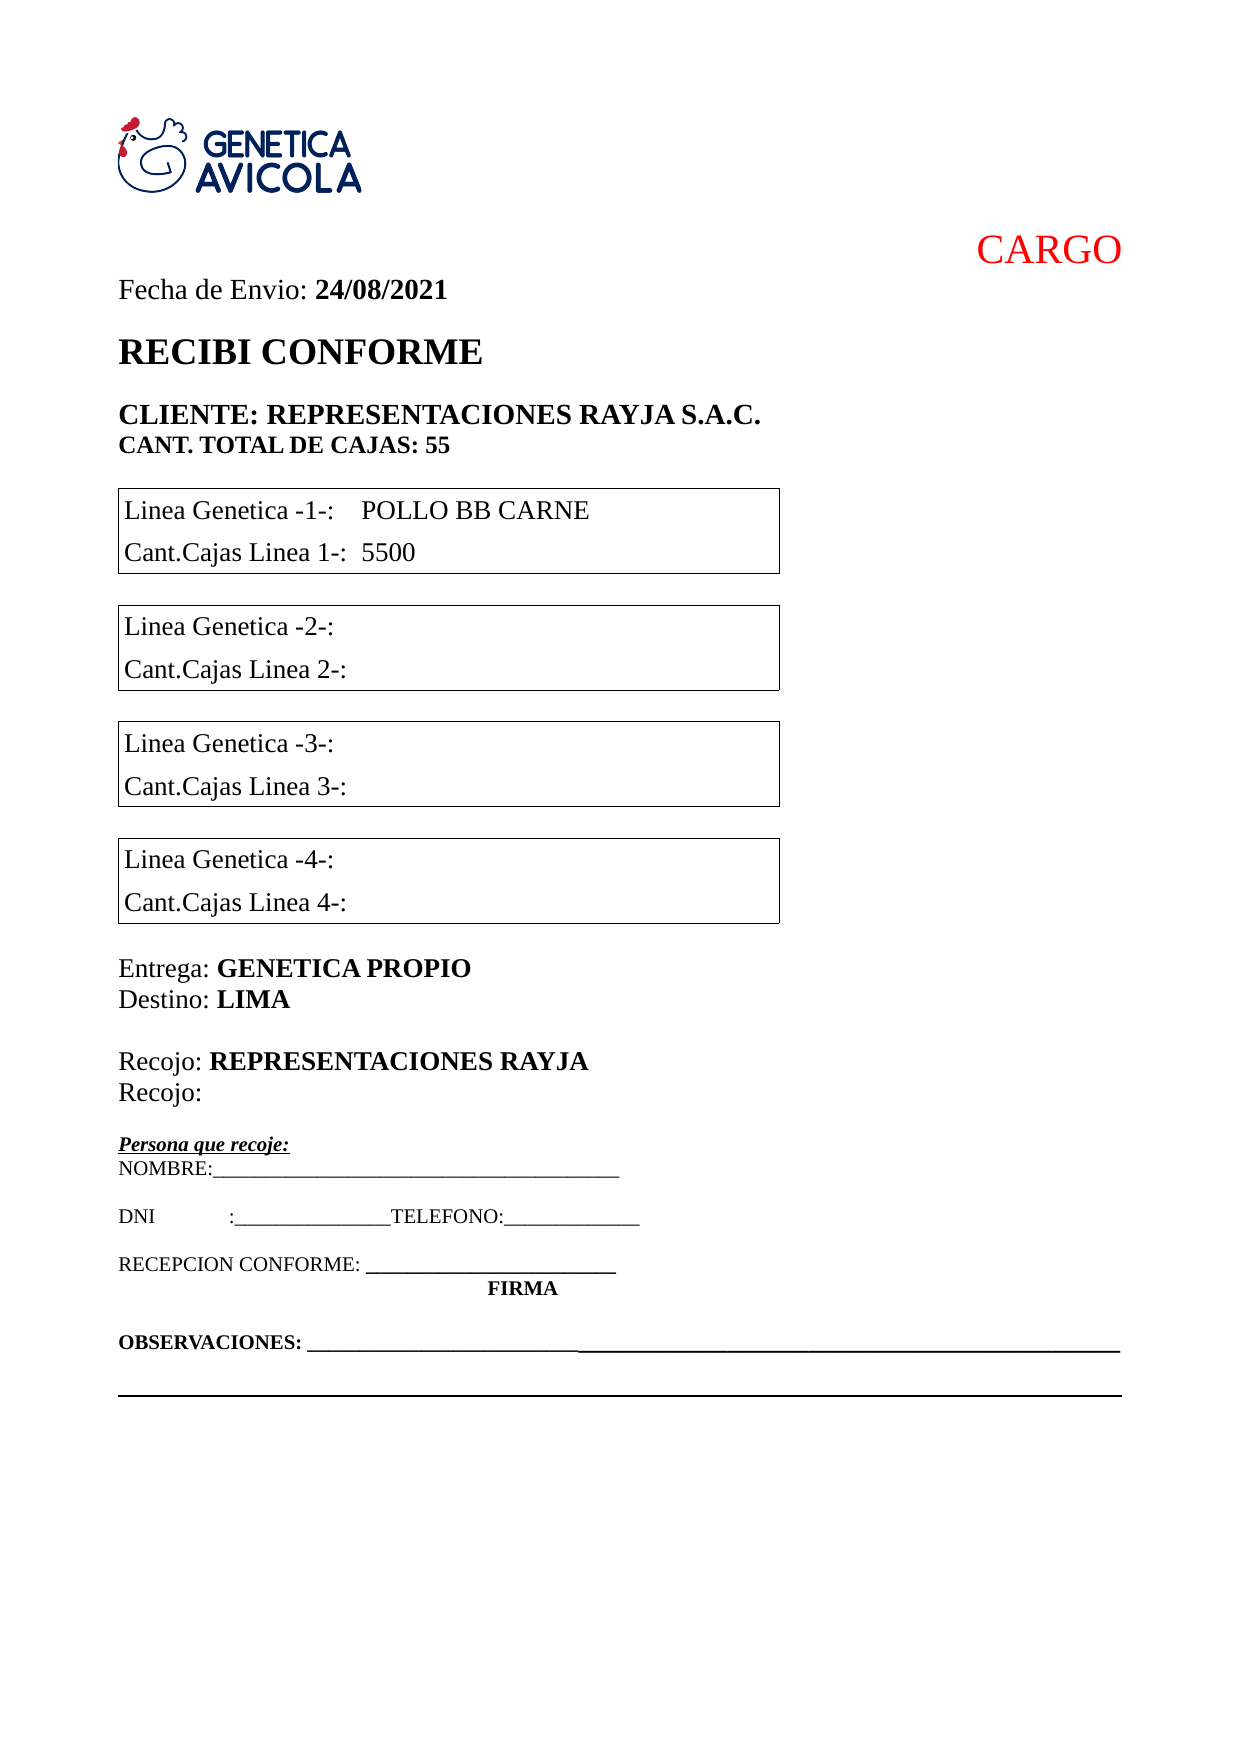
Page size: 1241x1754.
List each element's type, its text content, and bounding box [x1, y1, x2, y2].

table_header Linea Genetica -1-: [119, 489, 356, 531]
table_cell [356, 880, 779, 923]
table_cell Cant.Cajas Linea 4-: [119, 880, 356, 923]
text FIRMA [118, 1276, 1122, 1300]
table_cell Cant.Cajas Linea 2-: [119, 647, 356, 690]
picture [117, 117, 362, 193]
text DNI :_______________TELEFONO:_____________ [118, 1204, 1122, 1228]
table_cell 5500 [356, 531, 779, 573]
table_cell Cant.Cajas Linea 3-: [119, 764, 356, 806]
table_cell [356, 764, 779, 806]
table_cell [118, 807, 356, 838]
table_cell [356, 606, 779, 647]
text RECEPCION CONFORME: ________________________ [118, 1252, 1122, 1276]
text Entrega: GENETICA PROPIO [118, 952, 1122, 983]
table_cell [356, 807, 779, 838]
table_cell Linea Genetica -3-: [119, 722, 356, 764]
text Recojo: [118, 1076, 1122, 1108]
table_cell Linea Genetica -2-: [119, 606, 356, 647]
text Persona que recoje: [118, 1132, 1122, 1156]
table_cell [356, 647, 779, 690]
table_cell [118, 574, 356, 604]
text RECIBI CONFORME [118, 330, 1122, 373]
table_cell [356, 691, 779, 721]
table_cell [356, 574, 779, 604]
text Recojo: REPRESENTACIONES RAYJA [118, 1045, 1122, 1076]
table_cell Cant.Cajas Linea 1-: [119, 531, 356, 573]
text CLIENTE: REPRESENTACIONES RAYJA S.A.C. [118, 397, 1122, 431]
text Destino: LIMA [118, 983, 1122, 1014]
text CARGO [118, 224, 1122, 272]
table_header POLLO BB CARNE [356, 489, 779, 531]
text CANT. TOTAL DE CAJAS: 55 [118, 431, 1122, 459]
table_cell [356, 722, 779, 764]
table_cell [118, 691, 356, 721]
text NOMBRE:_______________________________________ [118, 1156, 1122, 1180]
text Fecha de Envio: 24/08/2021 [118, 272, 1122, 306]
text OBSERVACIONES: __________________________________________________________________ [118, 1324, 1122, 1355]
table_cell Linea Genetica -4-: [119, 839, 356, 880]
table_cell [356, 839, 779, 880]
